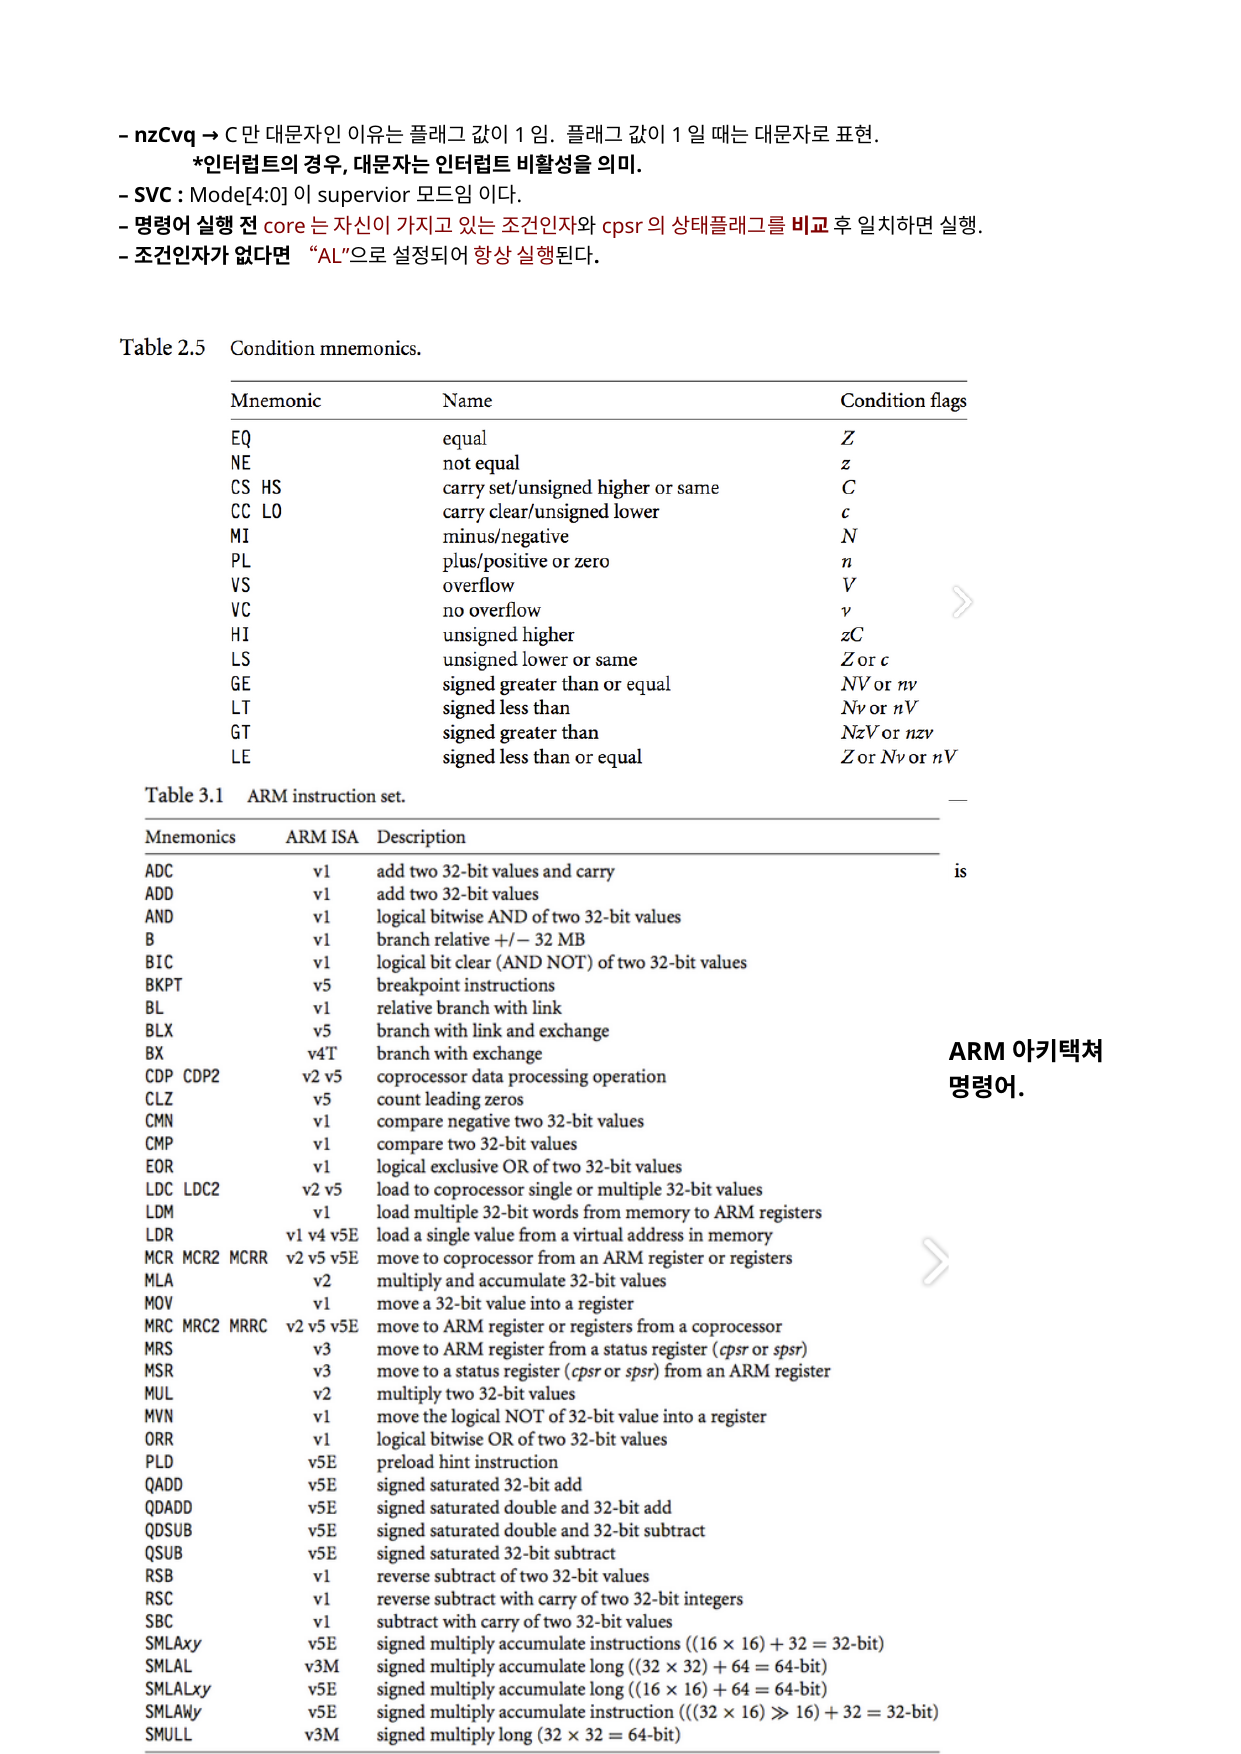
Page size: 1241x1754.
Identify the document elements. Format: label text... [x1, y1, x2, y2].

text *인터럽트의 경우, 대문자는 인터럽트 비활성을 의미. [118, 148, 1122, 179]
text – 조건인자가 없다면 “AL”으로 설정되어 항상 실행된다. [118, 239, 1122, 270]
text ARM 아키택쳐 명령어. [949, 1032, 1122, 1104]
text – nzCvq → C만 대문자인 이유는 플래그 값이 1임. 플래그 값이 1일 때는 대문자로 표현. [118, 118, 1122, 148]
text – 명령어 실행 전 core는 자신이 가지고 있는 조건인자와 cpsr의 상태플래그를 비교 후 일치하면 실행. [118, 209, 1122, 239]
text – SVC : Mode[4:0] 이 supervior 모드임 이다. [118, 179, 1122, 209]
text [118, 1032, 130, 1104]
picture [104, 326, 983, 1754]
